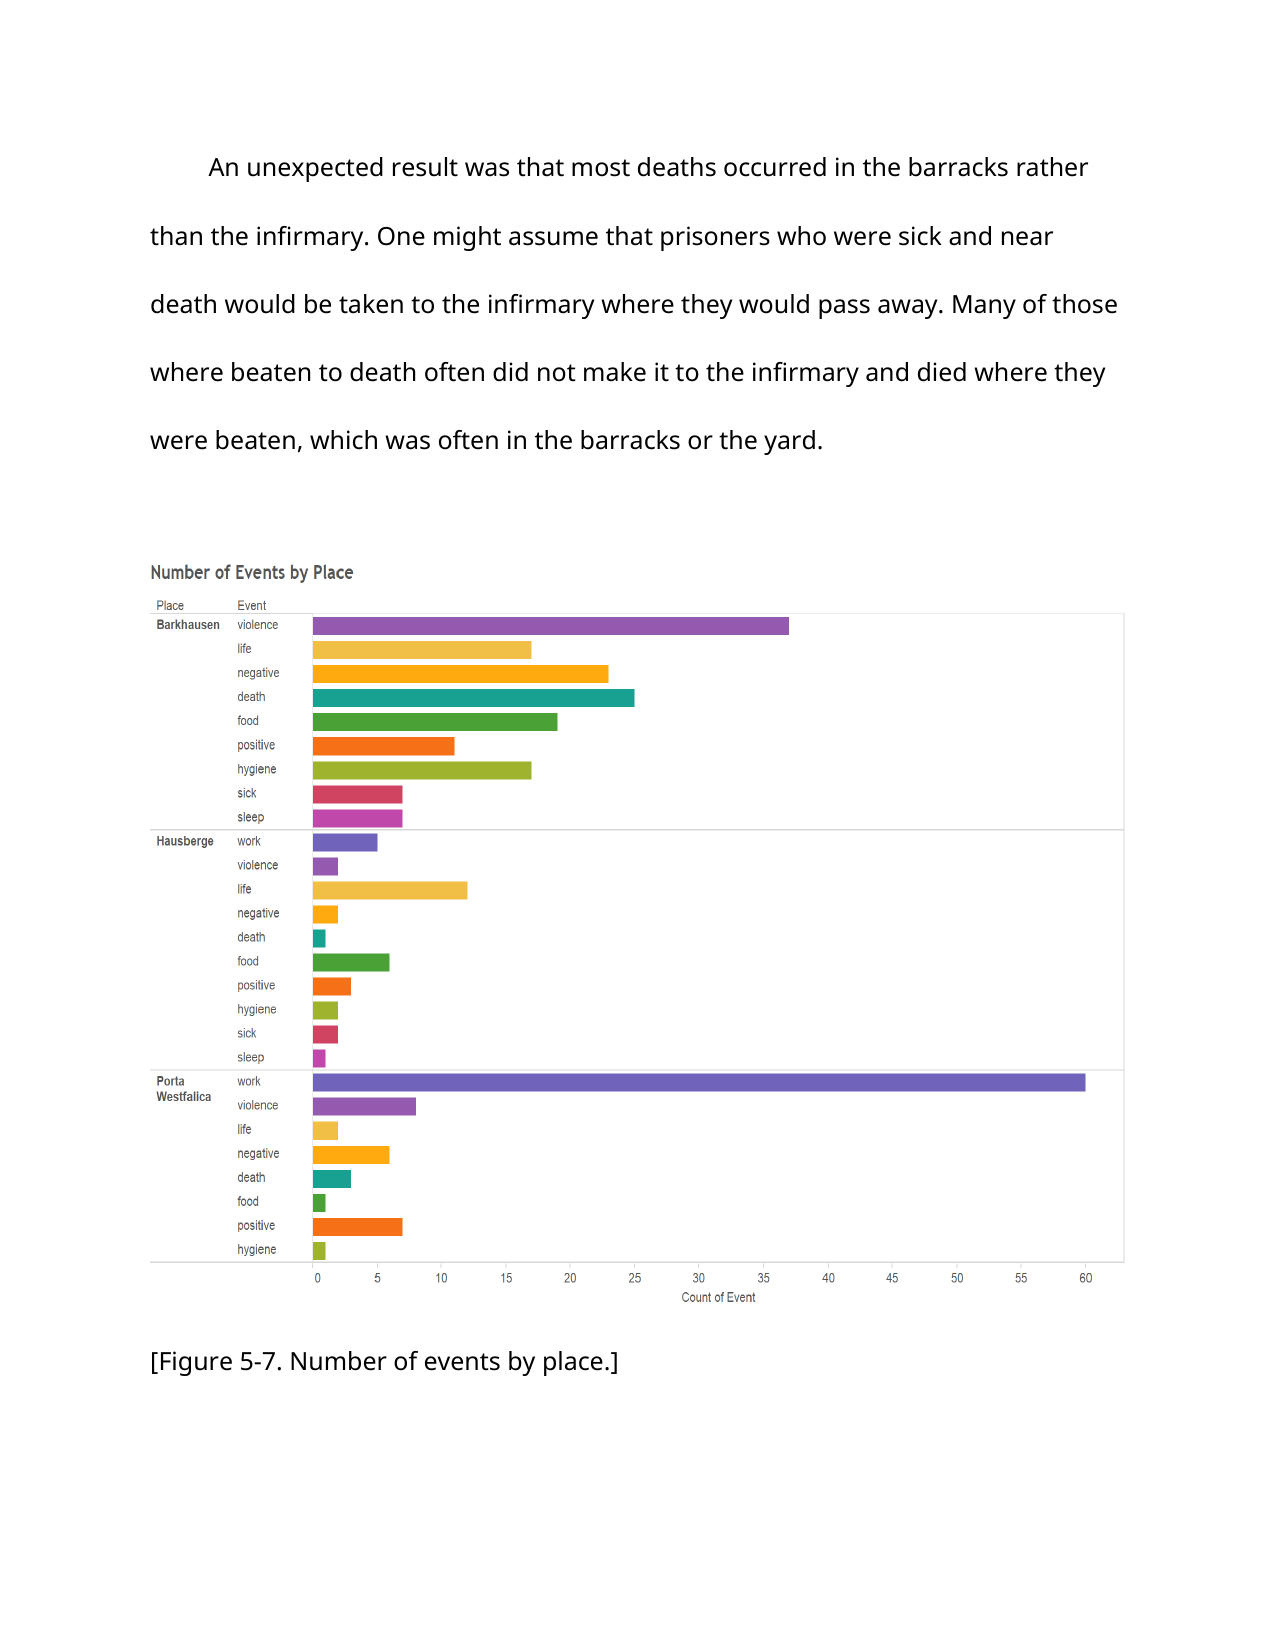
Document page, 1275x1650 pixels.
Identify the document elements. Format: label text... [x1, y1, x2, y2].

picture [150, 558, 1125, 1310]
text An unexpected result was that most deaths occurred in the barracks rather than the infirmary. One might assume that prisoners who were sick and near death would be taken to the infirmary where they would pass away. Many of those where beaten to death often did not make it to the infirmary and died where they were beaten, which was often in the barracks or the yard. [150, 150, 1125, 457]
text [Figure 5-7. Number of events by place.] [150, 1344, 1125, 1378]
